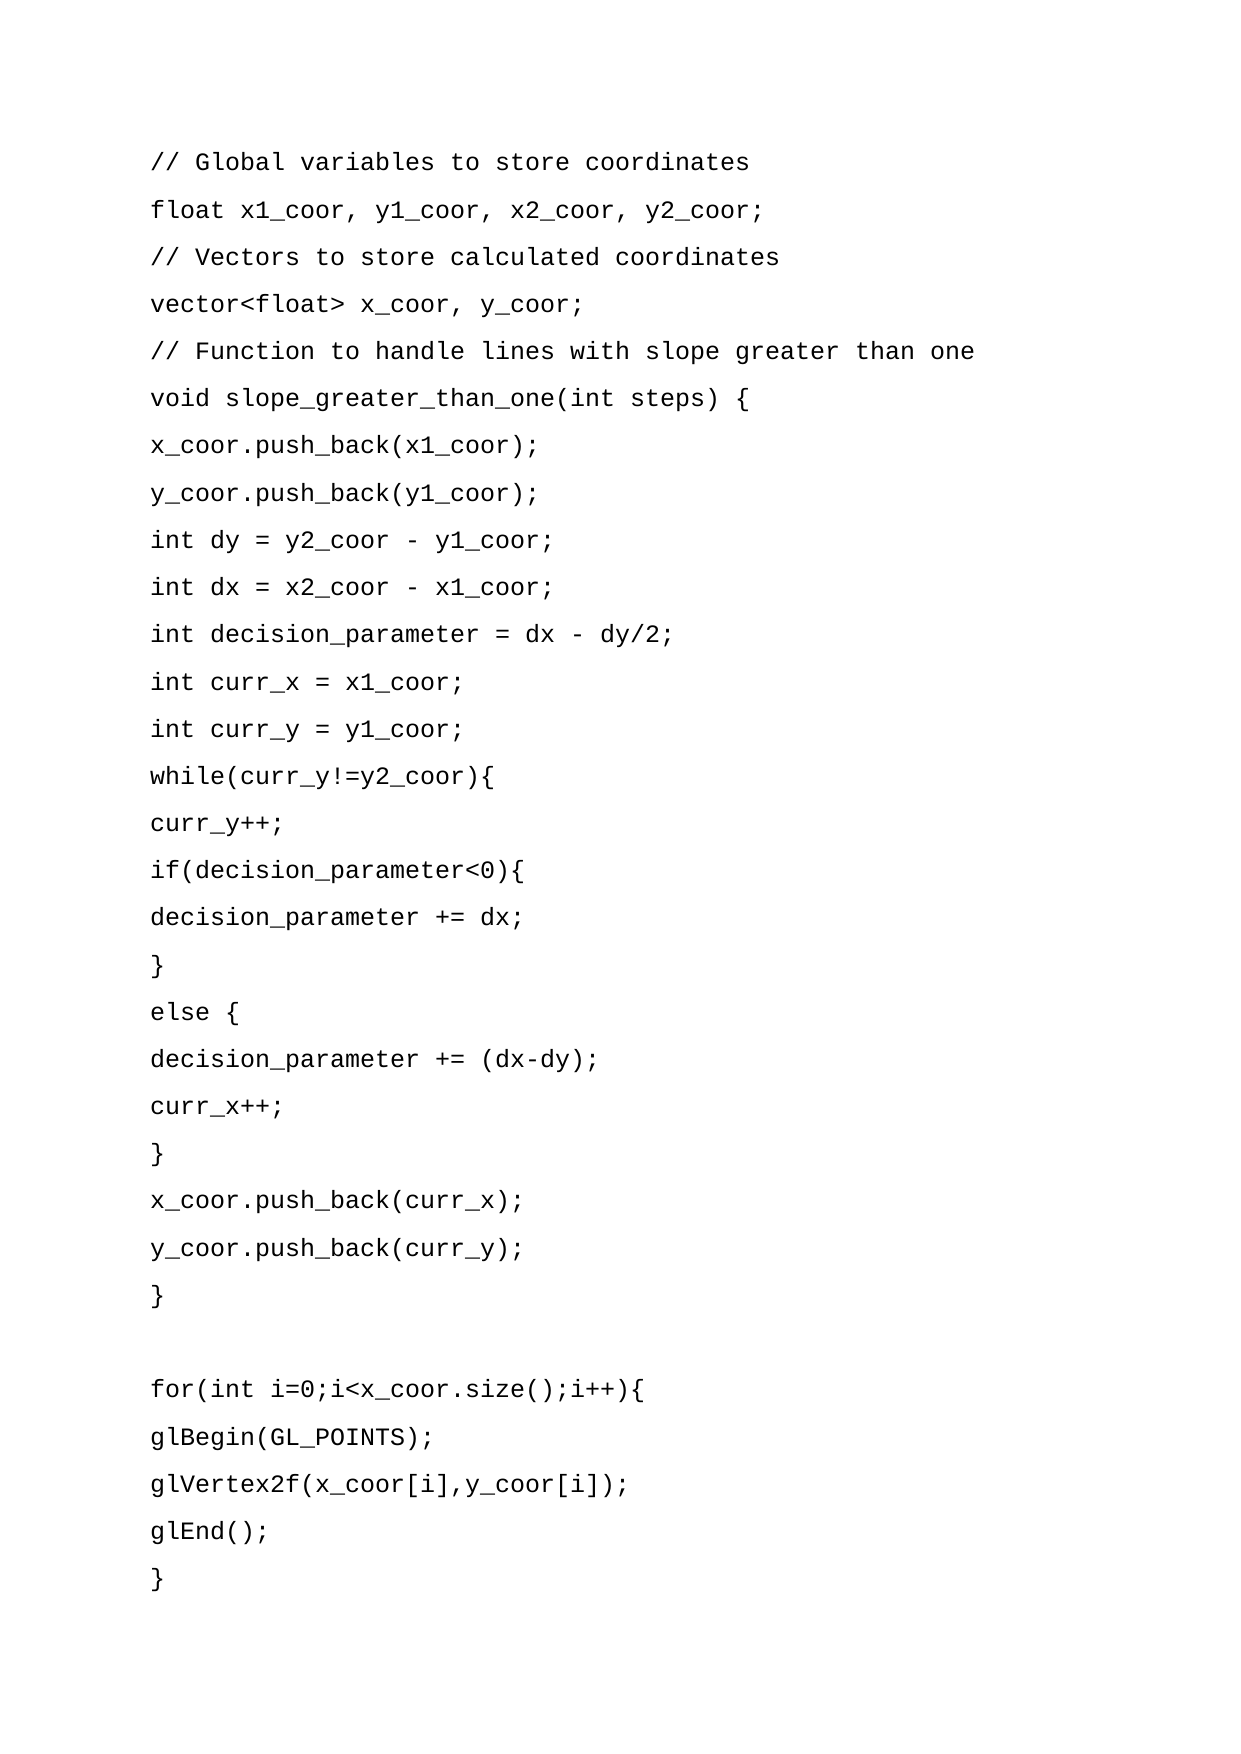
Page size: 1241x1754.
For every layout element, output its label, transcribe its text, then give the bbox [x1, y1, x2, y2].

text int curr_y = y1_coor; [150, 716, 1090, 744]
text glVertex2f(x_coor[i],y_coor[i]); [150, 1471, 1090, 1499]
text decision_parameter += dx; [150, 905, 1090, 933]
text y_coor.push_back(curr_y); [150, 1235, 1090, 1264]
text glBegin(GL_POINTS); [150, 1424, 1090, 1452]
text int decision_parameter = dx - dy/2; [150, 622, 1090, 650]
text } [150, 1282, 1090, 1311]
text // Function to handle lines with slope greater than one [150, 339, 1090, 367]
text void slope_greater_than_one(int steps) { [150, 386, 1090, 414]
text decision_parameter += (dx-dy); [150, 1047, 1090, 1075]
text int dx = x2_coor - x1_coor; [150, 575, 1090, 603]
text for(int i=0;i<x_coor.size();i++){ [150, 1377, 1090, 1405]
text glEnd(); [150, 1518, 1090, 1547]
text x_coor.push_back(x1_coor); [150, 433, 1090, 461]
text curr_x++; [150, 1094, 1090, 1122]
text y_coor.push_back(y1_coor); [150, 480, 1090, 509]
text } [150, 1141, 1090, 1169]
text x_coor.push_back(curr_x); [150, 1188, 1090, 1216]
text vector<float> x_coor, y_coor; [150, 292, 1090, 320]
text // Vectors to store calculated coordinates [150, 244, 1090, 273]
text } [150, 952, 1090, 981]
text } [150, 1566, 1090, 1594]
text float x1_coor, y1_coor, x2_coor, y2_coor; [150, 197, 1090, 226]
text int curr_x = x1_coor; [150, 669, 1090, 697]
text if(decision_parameter<0){ [150, 858, 1090, 886]
text // Global variables to store coordinates [150, 150, 1090, 178]
text curr_y++; [150, 811, 1090, 839]
text while(curr_y!=y2_coor){ [150, 763, 1090, 792]
text else { [150, 999, 1090, 1028]
text int dy = y2_coor - y1_coor; [150, 527, 1090, 556]
